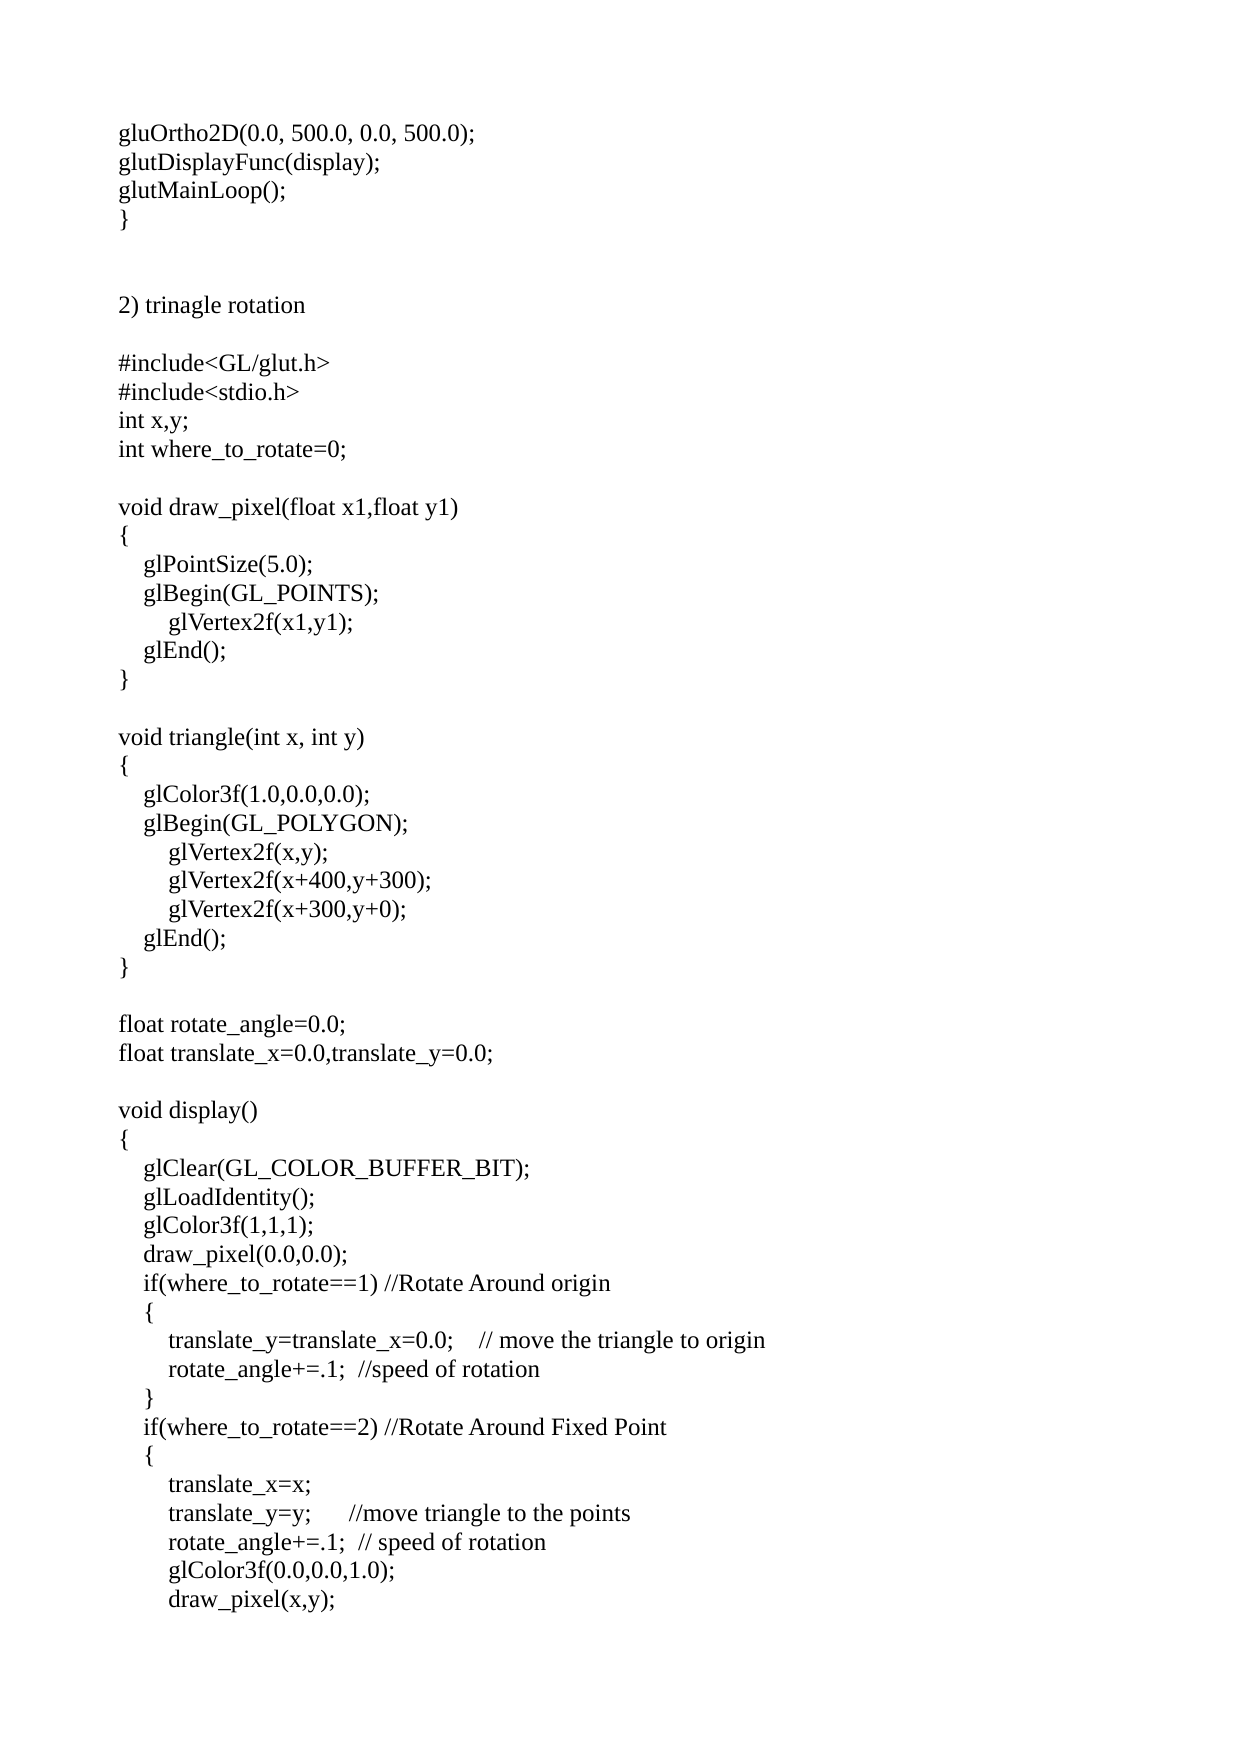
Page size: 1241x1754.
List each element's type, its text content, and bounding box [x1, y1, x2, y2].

text draw_pixel(x,y); [118, 1584, 1122, 1613]
text { [118, 521, 1122, 549]
text glutDisplayFunc(display); [118, 147, 1122, 176]
text } [118, 1383, 1122, 1412]
text int x,y; [118, 406, 1122, 434]
text if(where_to_rotate==1) //Rotate Around origin [118, 1268, 1122, 1297]
text rotate_angle+=.1; // speed of rotation [118, 1527, 1122, 1556]
text glBegin(GL_POLYGON); [118, 808, 1122, 837]
text glColor3f(1.0,0.0,0.0); [118, 779, 1122, 808]
text translate_x=x; [118, 1469, 1122, 1498]
text } [118, 952, 1122, 981]
text if(where_to_rotate==2) //Rotate Around Fixed Point [118, 1412, 1122, 1441]
text rotate_angle+=.1; //speed of rotation [118, 1354, 1122, 1383]
text gluOrtho2D(0.0, 500.0, 0.0, 500.0); [118, 118, 1122, 147]
text { [118, 751, 1122, 779]
text float rotate_angle=0.0; [118, 1009, 1122, 1038]
text glEnd(); [118, 923, 1122, 952]
text int where_to_rotate=0; [118, 434, 1122, 463]
text glColor3f(1,1,1); [118, 1211, 1122, 1239]
text glVertex2f(x+300,y+0); [118, 894, 1122, 923]
text glBegin(GL_POINTS); [118, 578, 1122, 607]
text glEnd(); [118, 636, 1122, 664]
text glColor3f(0.0,0.0,1.0); [118, 1556, 1122, 1584]
text translate_y=translate_x=0.0; // move the triangle to origin [118, 1326, 1122, 1354]
text glLoadIdentity(); [118, 1182, 1122, 1211]
text glPointSize(5.0); [118, 549, 1122, 578]
text } [118, 664, 1122, 693]
text { [118, 1297, 1122, 1326]
text glVertex2f(x+400,y+300); [118, 866, 1122, 894]
text draw_pixel(0.0,0.0); [118, 1239, 1122, 1268]
text void triangle(int x, int y) [118, 722, 1122, 751]
text { [118, 1441, 1122, 1469]
text void draw_pixel(float x1,float y1) [118, 492, 1122, 521]
text glClear(GL_COLOR_BUFFER_BIT); [118, 1153, 1122, 1182]
text { [118, 1124, 1122, 1153]
text glVertex2f(x1,y1); [118, 607, 1122, 636]
text float translate_x=0.0,translate_y=0.0; [118, 1038, 1122, 1067]
text glutMainLoop(); [118, 176, 1122, 204]
text #include<stdio.h> [118, 377, 1122, 406]
text void display() [118, 1096, 1122, 1124]
text } [118, 204, 1122, 233]
text 2) trinagle rotation [118, 291, 1122, 319]
text #include<GL/glut.h> [118, 348, 1122, 377]
text glVertex2f(x,y); [118, 837, 1122, 866]
text translate_y=y; //move triangle to the points [118, 1498, 1122, 1527]
